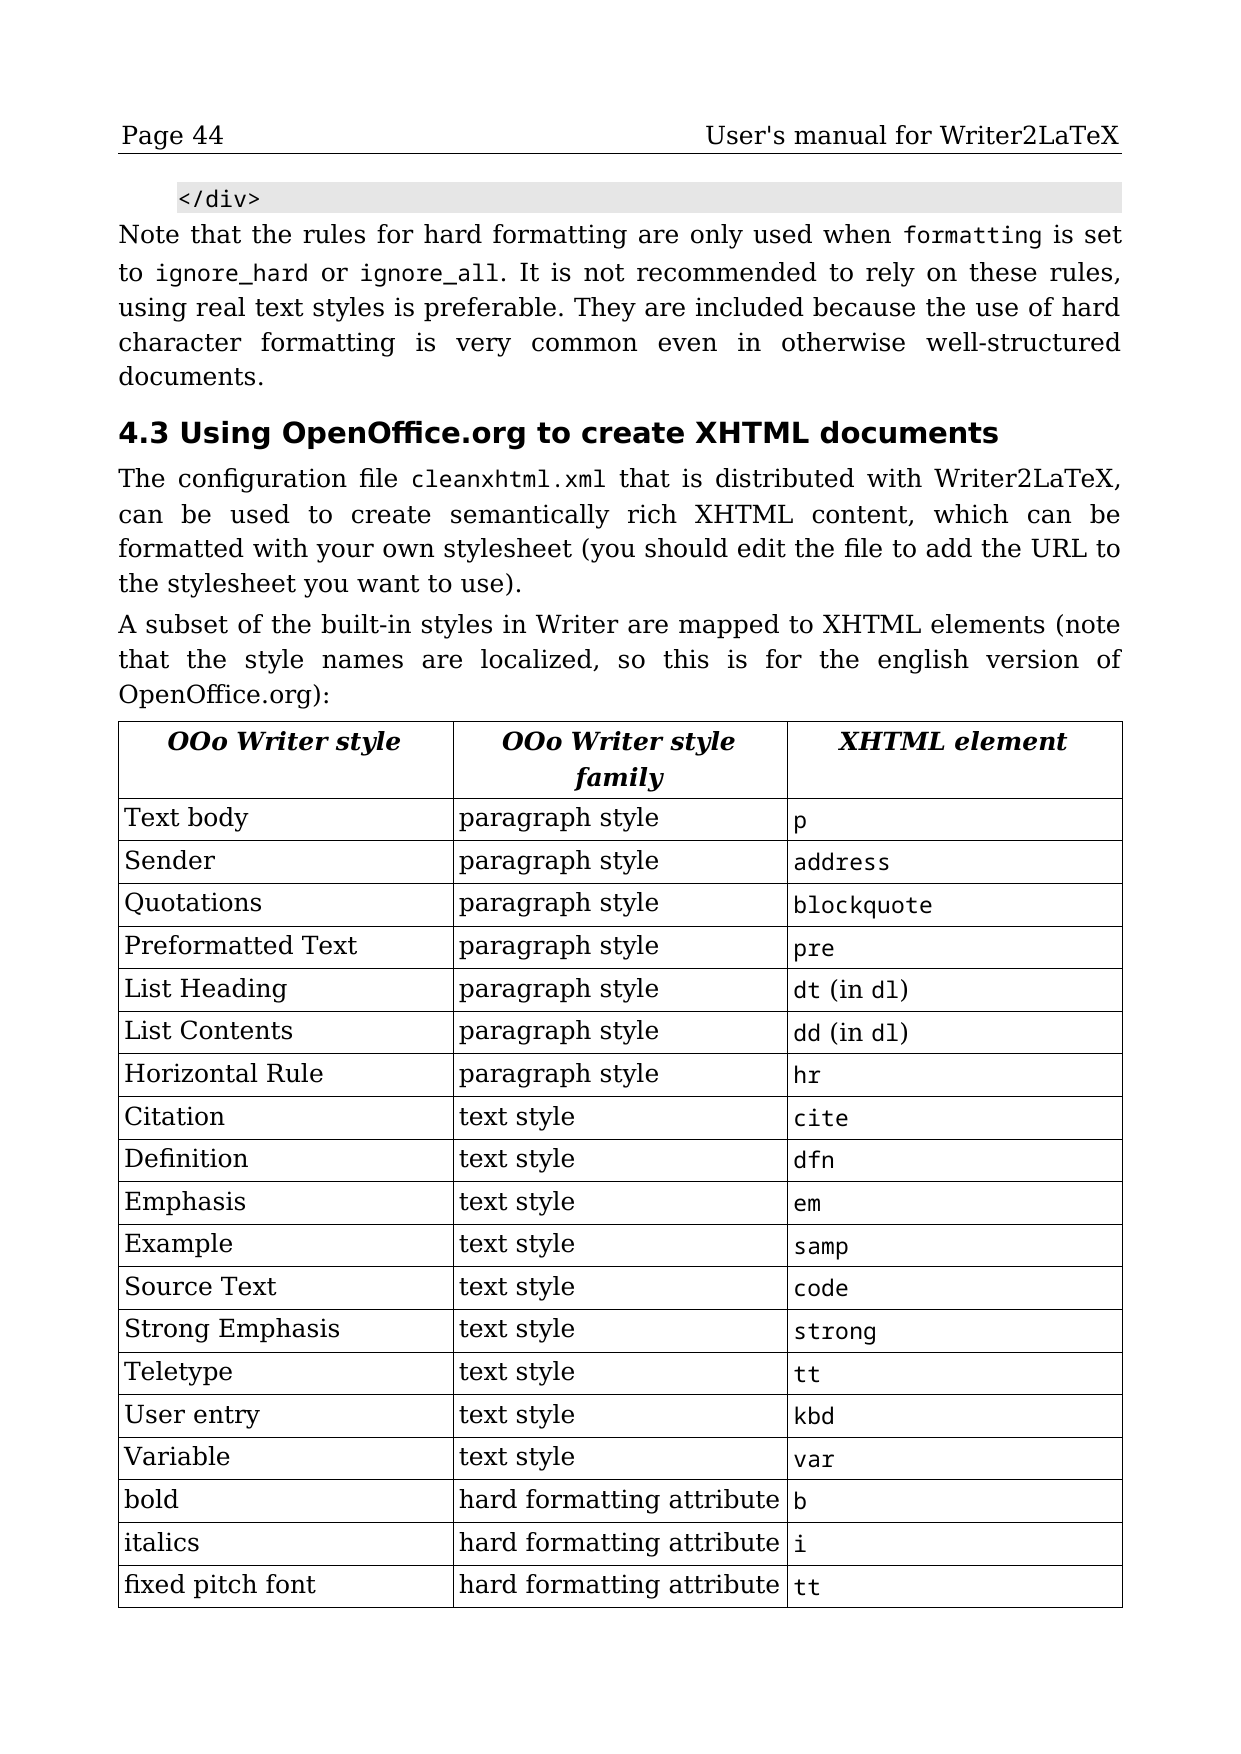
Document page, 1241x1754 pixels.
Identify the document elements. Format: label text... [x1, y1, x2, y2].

table_cell paragraph style [454, 841, 787, 883]
table_cell List Contents [119, 1012, 453, 1053]
table_cell Horizontal Rule [119, 1054, 453, 1096]
table_cell Sender [119, 841, 453, 883]
table_cell hr [788, 1054, 1122, 1096]
table_cell hard formatting attribute [454, 1480, 787, 1522]
table_header OOo Writer style family [454, 722, 787, 798]
table_cell samp [788, 1225, 1122, 1266]
table_cell Quotations [119, 884, 453, 926]
table_cell paragraph style [454, 884, 787, 926]
table_cell text style [454, 1267, 787, 1309]
table_cell Example [119, 1225, 453, 1266]
table_cell address [788, 841, 1122, 883]
table_cell tt [788, 1353, 1122, 1394]
table_cell paragraph style [454, 1054, 787, 1096]
table_header OOo Writer style [119, 722, 453, 798]
table_cell Emphasis [119, 1182, 453, 1224]
table_cell italics [119, 1523, 453, 1565]
table_cell kbd [788, 1395, 1122, 1437]
table_cell Source Text [119, 1267, 453, 1309]
table_cell p [788, 799, 1122, 840]
table_cell dd (in dl) [788, 1012, 1122, 1053]
table_cell i [788, 1523, 1122, 1565]
subtitle Using OpenOffice.org to create XHTML documents [118, 417, 1122, 451]
text The configuration file cleanxhtml.xml that is distributed with Writer2LaTeX, can be used to create semantically rich XHTML content, which can be formatted with your own stylesheet (you should edit the file to add the URL to the stylesheet you want to use). [118, 463, 1122, 598]
table_cell text style [454, 1395, 787, 1437]
table_cell dfn [788, 1140, 1122, 1181]
table_cell tt [788, 1566, 1122, 1607]
table_cell Teletype [119, 1353, 453, 1394]
table_cell text style [454, 1353, 787, 1394]
table_cell Variable [119, 1438, 453, 1479]
table_cell hard formatting attribute [454, 1523, 787, 1565]
table_cell Definition [119, 1140, 453, 1181]
table_cell pre [788, 927, 1122, 968]
table_cell text style [454, 1182, 787, 1224]
table_cell text style [454, 1438, 787, 1479]
table_cell hard formatting attribute [454, 1566, 787, 1607]
table_cell b [788, 1480, 1122, 1522]
table_cell code [788, 1267, 1122, 1309]
table_cell paragraph style [454, 799, 787, 840]
table_cell User entry [119, 1395, 453, 1437]
table_cell text style [454, 1310, 787, 1352]
table_cell Citation [119, 1097, 453, 1139]
table_cell blockquote [788, 884, 1122, 926]
table_cell dt (in dl) [788, 969, 1122, 1011]
table_cell Text body [119, 799, 453, 840]
table_cell text style [454, 1140, 787, 1181]
table_cell paragraph style [454, 969, 787, 1011]
table_cell strong [788, 1310, 1122, 1352]
text </div> [177, 182, 1122, 213]
table_cell Preformatted Text [119, 927, 453, 968]
table_cell paragraph style [454, 1012, 787, 1053]
table_cell List Heading [119, 969, 453, 1011]
table_cell var [788, 1438, 1122, 1479]
table_header XHTML element [788, 722, 1122, 798]
table_cell text style [454, 1097, 787, 1139]
table_cell text style [454, 1225, 787, 1266]
text A subset of the built-in styles in Writer are mapped to XHTML elements (note that the style names are localized, so this is for the english version of OpenOffice.org): [118, 611, 1122, 709]
table_cell em [788, 1182, 1122, 1224]
table_cell bold [119, 1480, 453, 1522]
table_cell Strong Emphasis [119, 1310, 453, 1352]
table_cell fixed pitch font [119, 1566, 453, 1607]
text Note that the rules for hard formatting are only used when formatting is set to ignore_hard or ignore_all. It is not recommended to rely on these rules, using real text styles is preferable. They are included because the use of hard character formatting is very common even in otherwise well-structured documents. [118, 219, 1122, 392]
table_cell cite [788, 1097, 1122, 1139]
table_cell paragraph style [454, 927, 787, 968]
